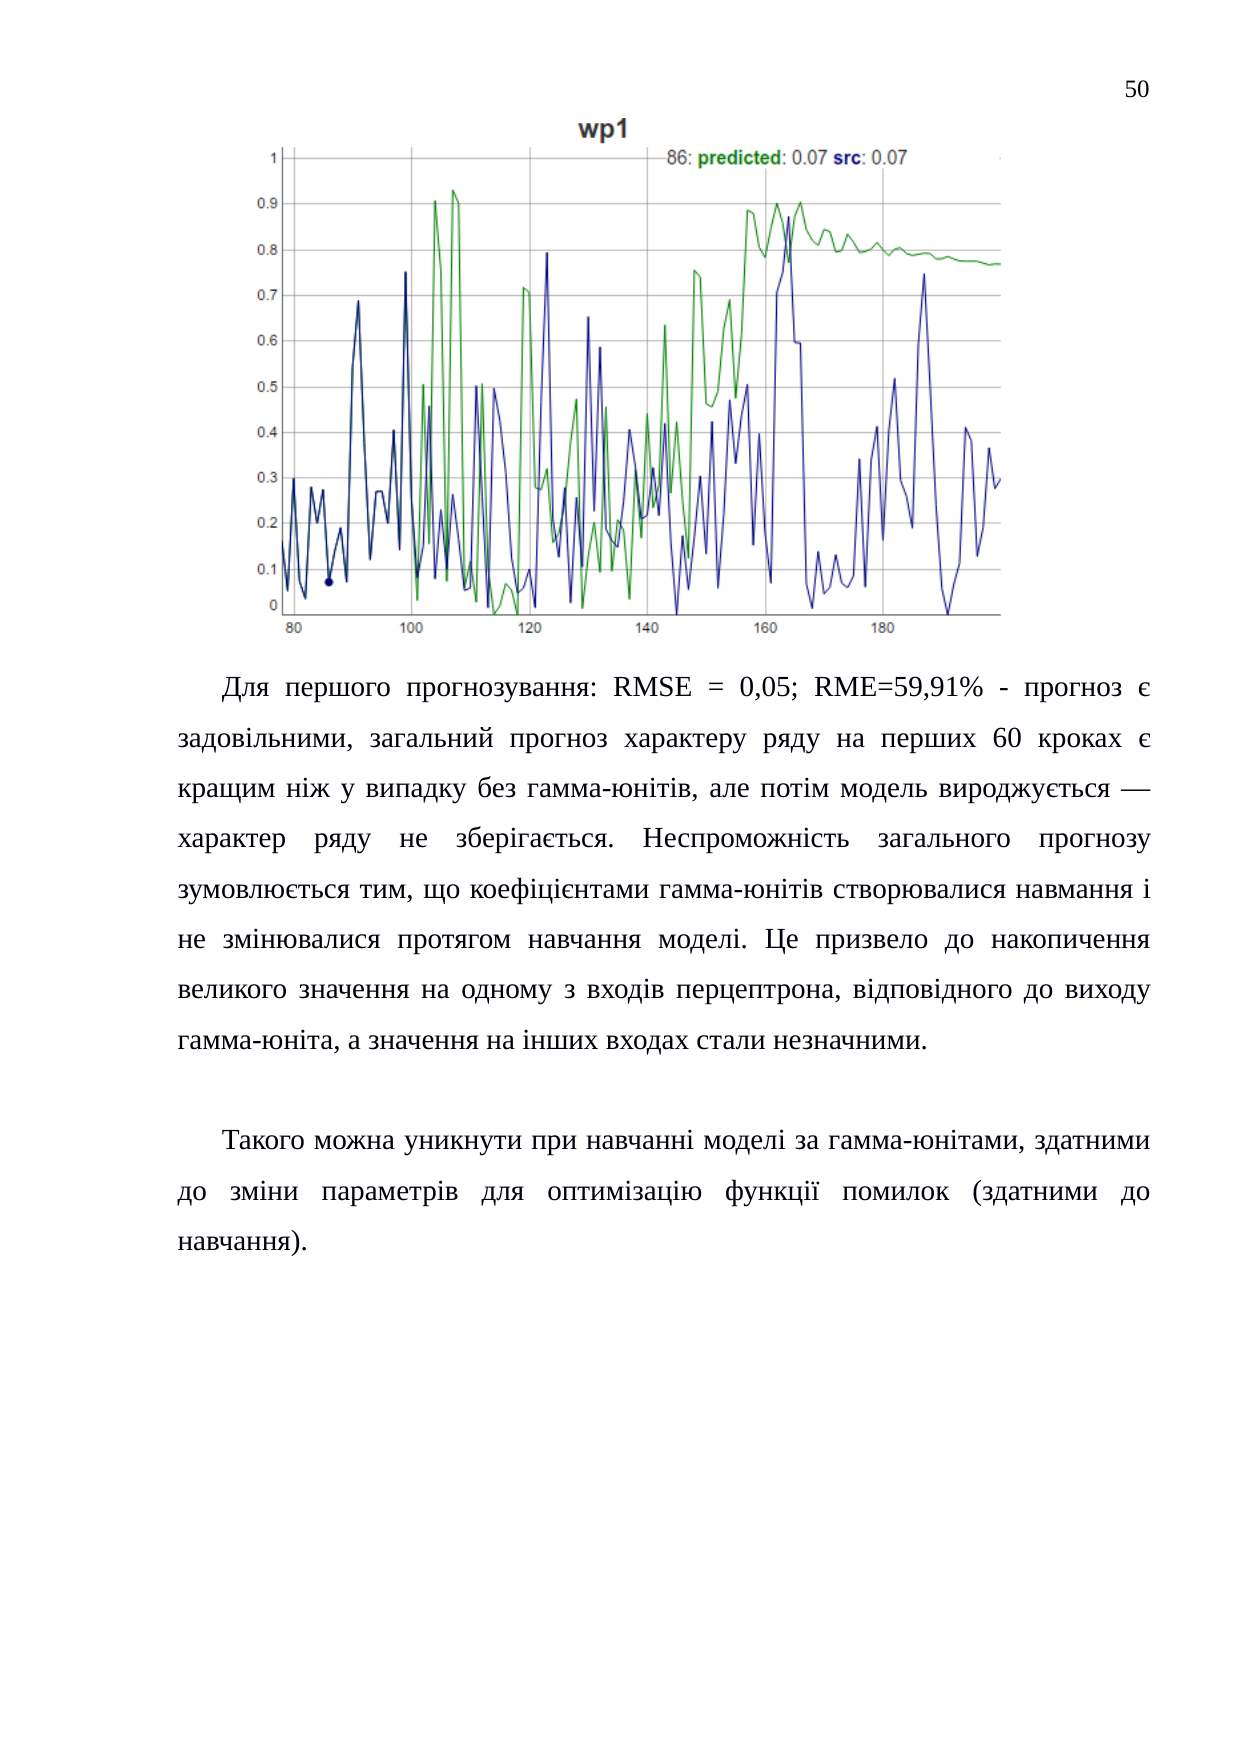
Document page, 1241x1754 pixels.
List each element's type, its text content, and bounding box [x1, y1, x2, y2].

text Для першого прогнозування: RMSE = 0,05; RME=59,91% - прогноз є задовільними, загальний прогноз характеру ряду на перших 60 кроках є кращим ніж у випадку без гамма-юнітів, але потім модель вироджується — характер ряду не зберігається. Неспроможність загального прогнозу зумовлюється тим, що коефіцієнтами гамма-юнітів створювалися навмання і не змінювалися протягом навчання моделі. Це призвело до накопичення великого значення на одному з входів перцептрона, відповідного до виходу гамма-юніта, а значення на інших входах стали незначними. [177, 118, 1152, 1055]
picture [254, 118, 1013, 653]
text Такого можна уникнути при навчанні моделі за гамма-юнітами, здатними до зміни параметрів для оптимізацію функції помилок (здатними до навчання). [177, 1122, 1152, 1257]
